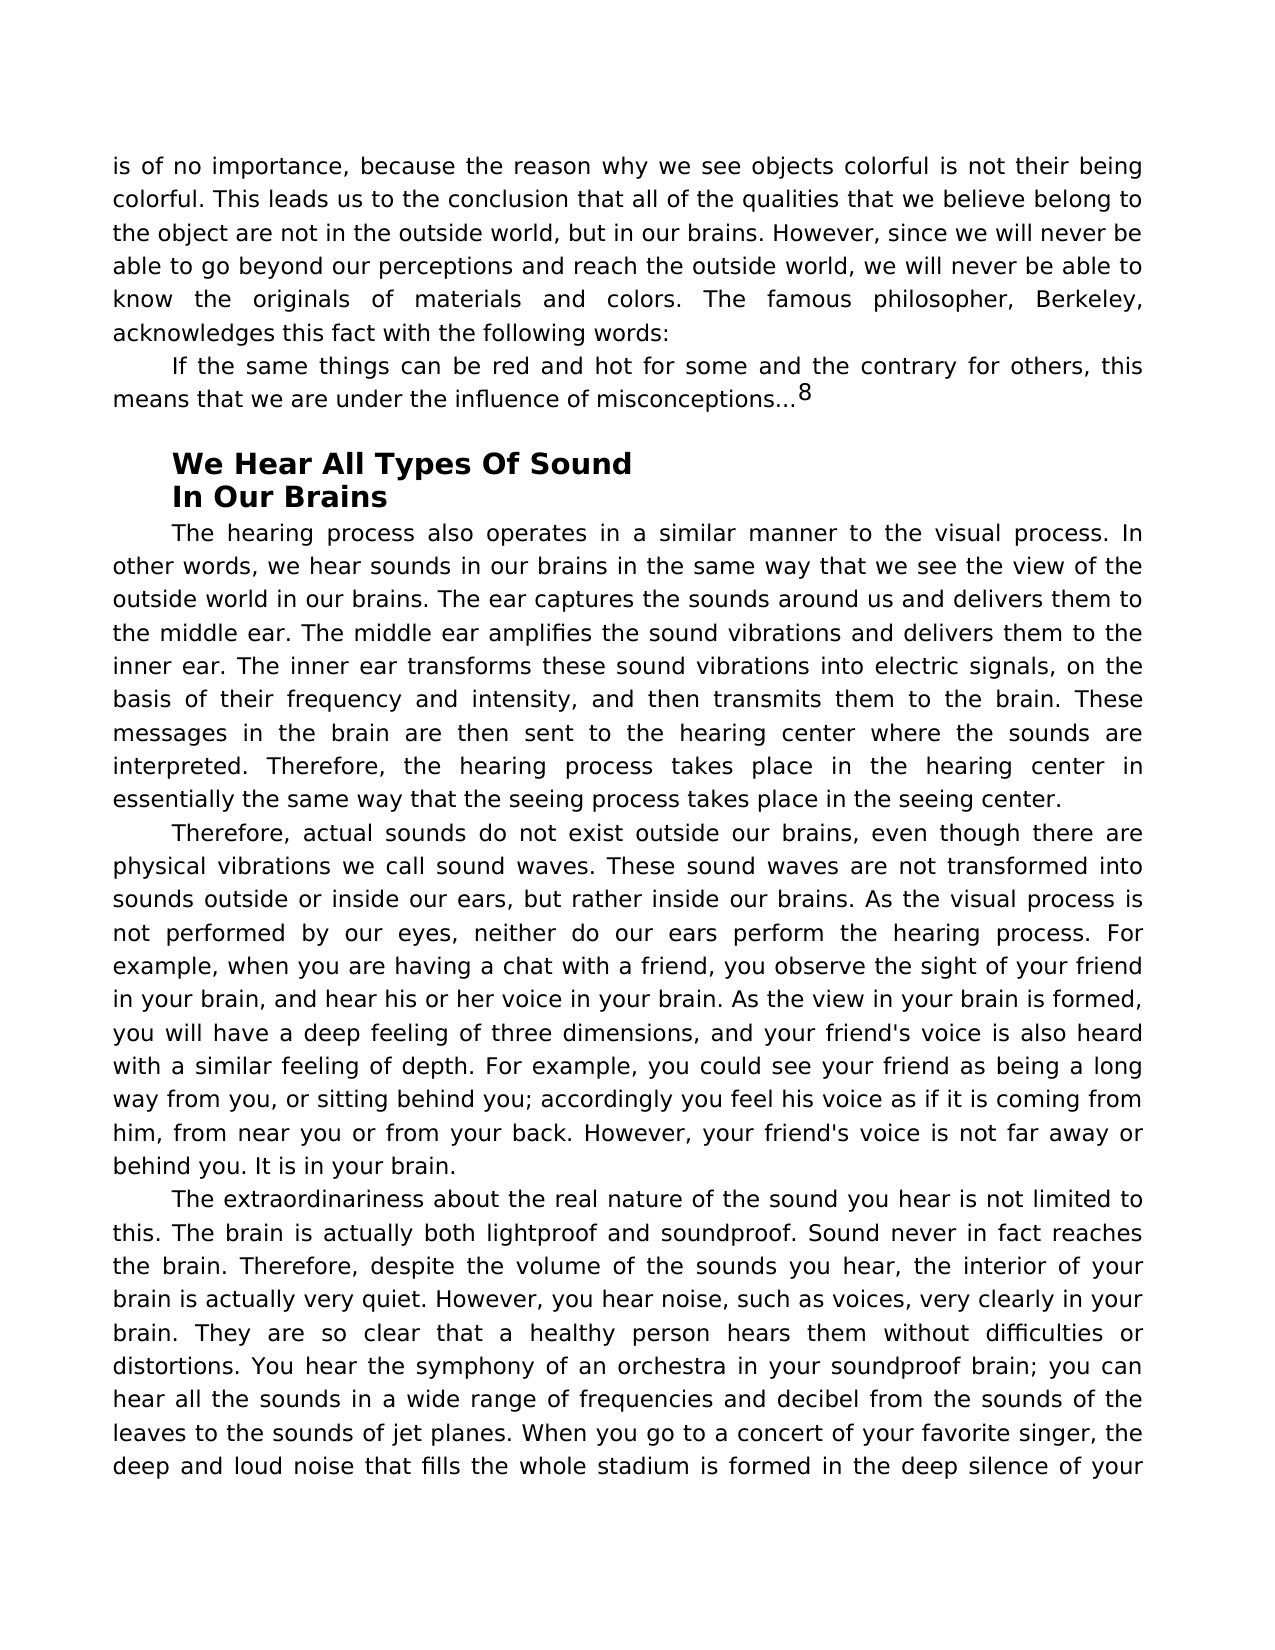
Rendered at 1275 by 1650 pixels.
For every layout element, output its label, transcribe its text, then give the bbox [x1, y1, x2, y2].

text Therefore, actual sounds do not exist outside our brains, even though there are physical vibrations we call sound waves. These sound waves are not transformed into sounds outside or inside our ears, but rather inside our brains. As the visual process is not performed by our eyes, neither do our ears perform the hearing process. For example, when you are having a chat with a friend, you observe the sight of your friend in your brain, and hear his or her voice in your brain. As the view in your brain is formed, you will have a deep feeling of three dimensions, and your friend's voice is also heard with a similar feeling of depth. For example, you could see your friend as being a long way from you, or sitting behind you; accordingly you feel his voice as if it is coming from him, from near you or from your back. However, your friend's voice is not far away or behind you. It is in your brain. [112, 814, 1145, 1181]
text We Hear All Types Of Sound [112, 448, 1145, 481]
text If the same things can be red and hot for some and the contrary for others, this means that we are under the influence of misconceptions...8 [112, 348, 1145, 414]
text is of no importance, because the reason why we see objects colorful is not their being colorful. This leads us to the conclusion that all of the qualities that we believe belong to the object are not in the outside world, but in our brains. However, since we will never be able to go beyond our perceptions and reach the outside world, we will never be able to know the originals of materials and colors. The famous philosopher, Berkeley, acknowledges this fact with the following words: [112, 148, 1145, 348]
text The extraordinariness about the real nature of the sound you hear is not limited to this. The brain is actually both lightproof and soundproof. Sound never in fact reaches the brain. Therefore, despite the volume of the sounds you hear, the interior of your brain is actually very quiet. However, you hear noise, such as voices, very clearly in your brain. They are so clear that a healthy person hears them without difficulties or distortions. You hear the symphony of an orchestra in your soundproof brain; you can hear all the sounds in a wide range of frequencies and decibel from the sounds of the leaves to the sounds of jet planes. When you go to a concert of your favorite singer, the deep and loud noise that fills the whole stadium is formed in the deep silence of your [112, 1181, 1145, 1481]
text The hearing process also operates in a similar manner to the visual process. In other words, we hear sounds in our brains in the same way that we see the view of the outside world in our brains. The ear captures the sounds around us and delivers them to the middle ear. The middle ear amplifies the sound vibrations and delivers them to the inner ear. The inner ear transforms these sound vibrations into electric signals, on the basis of their frequency and intensity, and then transmits them to the brain. These messages in the brain are then sent to the hearing center where the sounds are interpreted. Therefore, the hearing process takes place in the hearing center in essentially the same way that the seeing process takes place in the seeing center. [112, 514, 1145, 814]
text In Our Brains [112, 481, 1145, 514]
